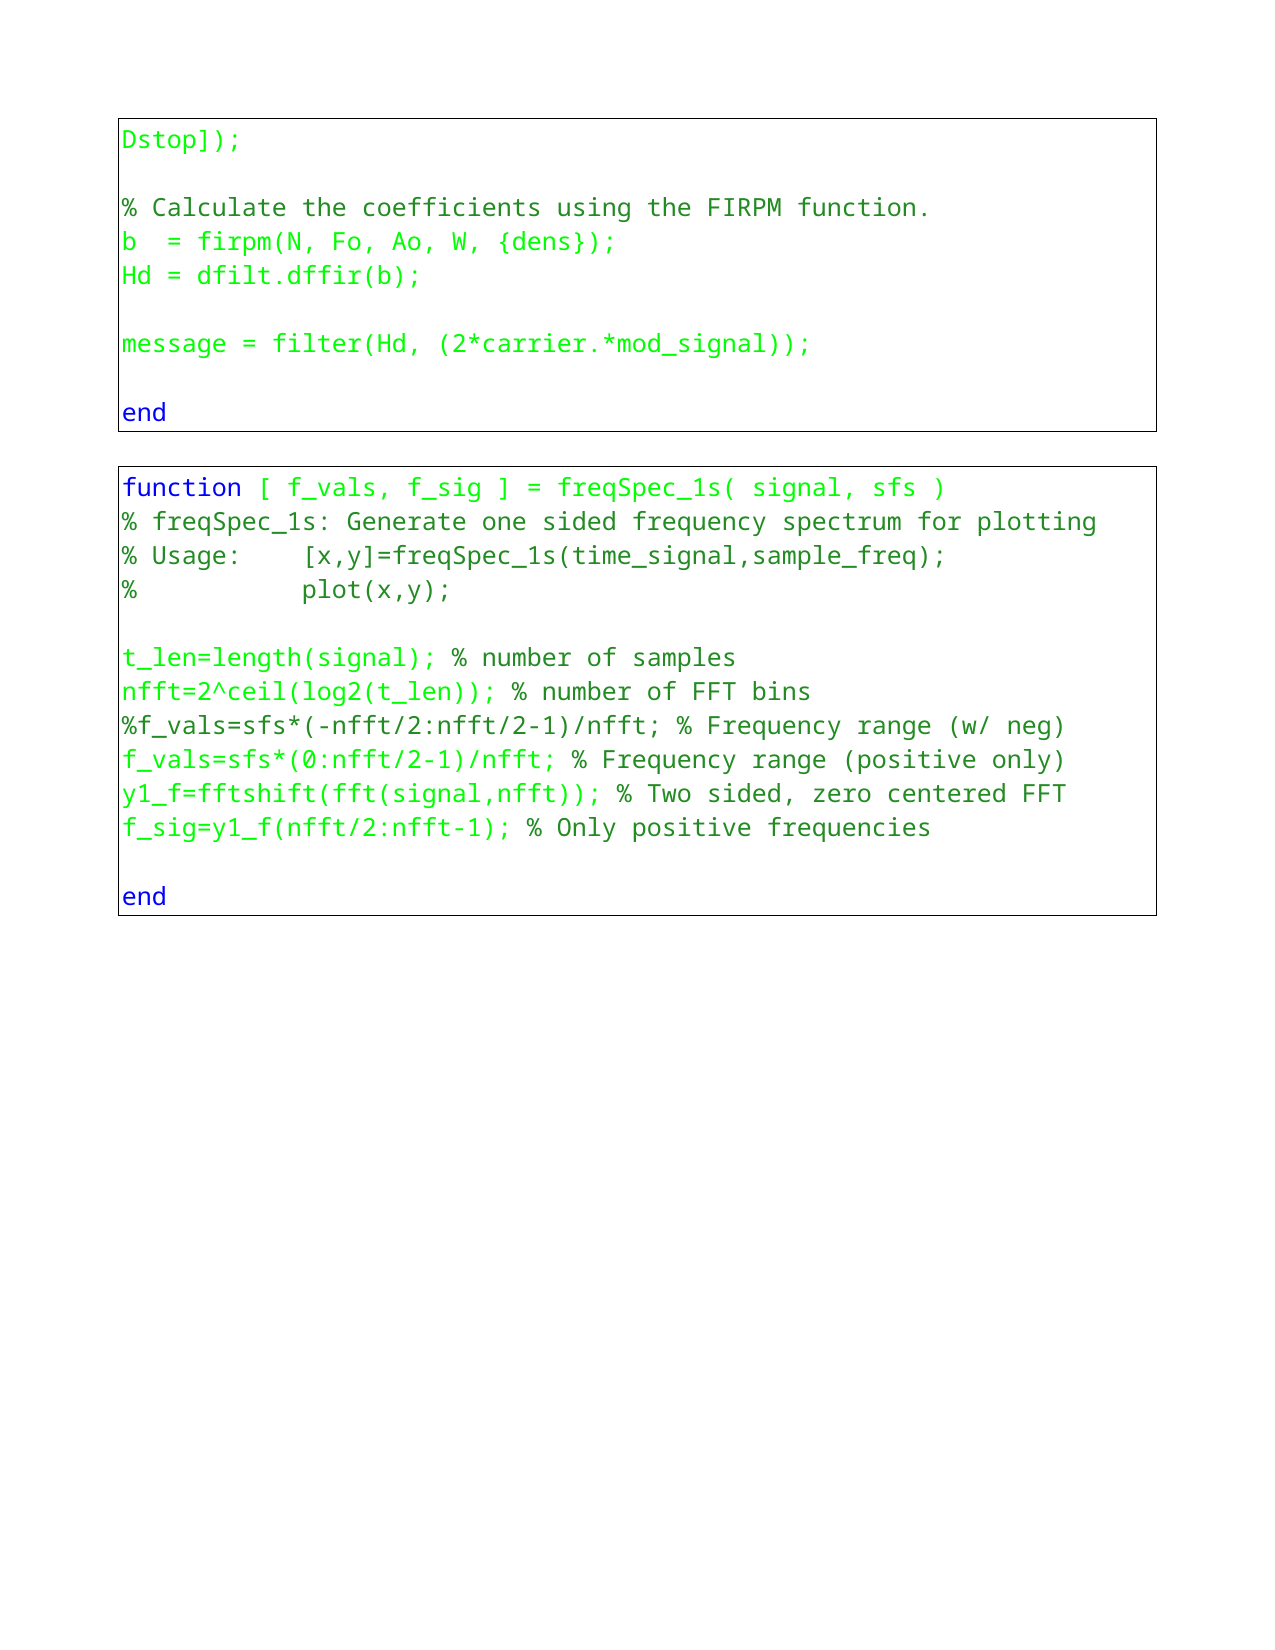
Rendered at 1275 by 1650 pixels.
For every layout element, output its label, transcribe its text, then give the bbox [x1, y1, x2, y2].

text % Usage: [x,y]=freqSpec_1s(time_signal,sample_freq); [119, 534, 1156, 568]
text message = filter(Hd, (2*carrier.*mod_signal)); [119, 322, 1156, 360]
text y1_f=fftshift(fft(signal,nfft)); % Two sided, zero centered FFT [119, 772, 1156, 806]
text % Calculate the coefficients using the FIRPM function. [119, 186, 1156, 220]
text function [ f_vals, f_sig ] = freqSpec_1s( signal, sfs ) [119, 467, 1156, 500]
text f_vals=sfs*(0:nfft/2-1)/nfft; % Frequency range (positive only) [119, 738, 1156, 772]
text %f_vals=sfs*(-nfft/2:nfft/2-1)/nfft; % Frequency range (w/ neg) [119, 704, 1156, 738]
text Hd = dfilt.dffir(b); [119, 254, 1156, 292]
text nfft=2^ceil(log2(t_len)); % number of FFT bins [119, 670, 1156, 704]
text Dstop]); [119, 119, 1156, 156]
text end [119, 874, 1156, 915]
text % plot(x,y); [119, 568, 1156, 606]
text b = firpm(N, Fo, Ao, W, {dens}); [119, 220, 1156, 254]
text % freqSpec_1s: Generate one sided frequency spectrum for plotting [119, 500, 1156, 534]
text t_len=length(signal); % number of samples [119, 636, 1156, 670]
text f_sig=y1_f(nfft/2:nfft-1); % Only positive frequencies [119, 806, 1156, 844]
text end [119, 391, 1156, 431]
